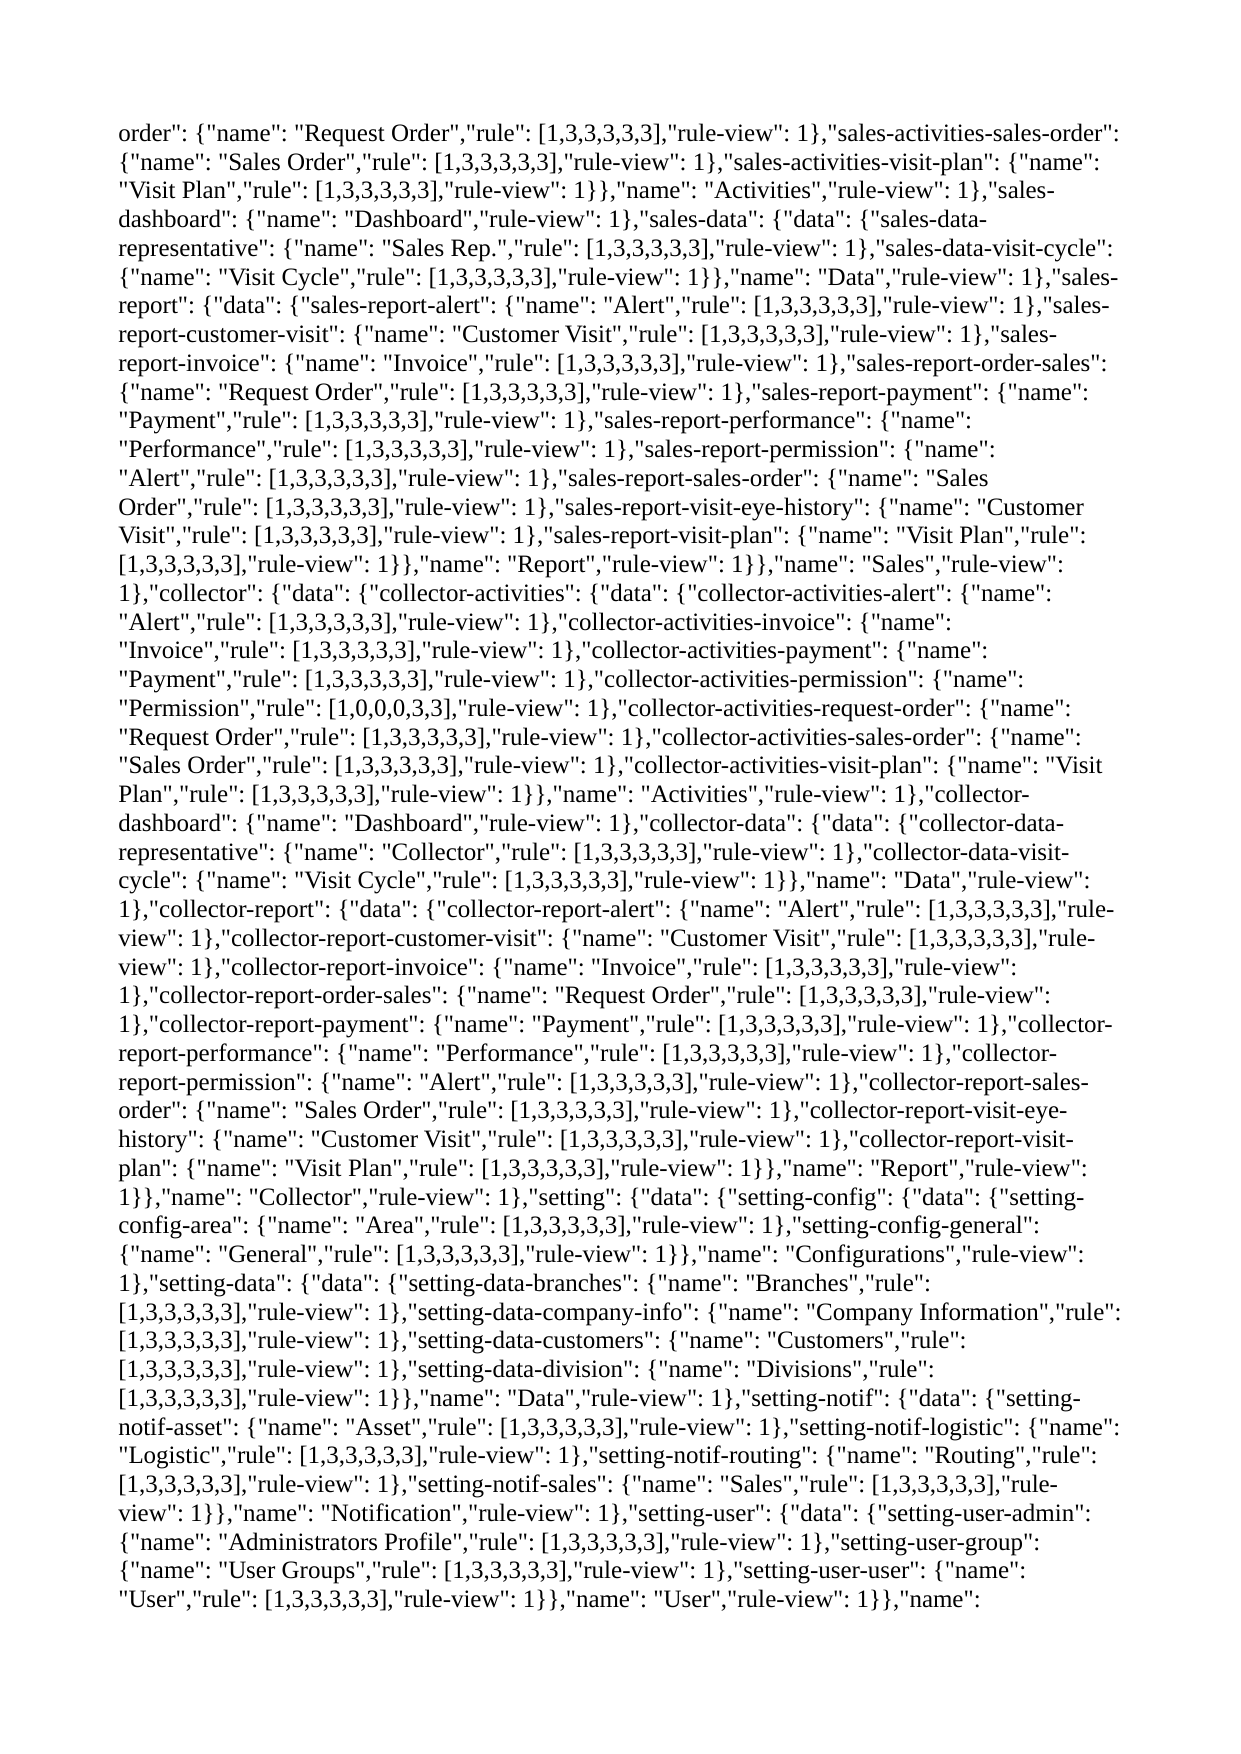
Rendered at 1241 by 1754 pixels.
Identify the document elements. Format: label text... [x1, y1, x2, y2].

text order": {"name": "Request Order","rule": [1,3,3,3,3,3],"rule-view": 1},"sales-activities-sales-order": {"name": "Sales Order","rule": [1,3,3,3,3,3],"rule-view": 1},"sales-activities-visit-plan": {"name": "Visit Plan","rule": [1,3,3,3,3,3],"rule-view": 1}},"name": "Activities","rule-view": 1},"sales-dashboard": {"name": "Dashboard","rule-view": 1},"sales-data": {"data": {"sales-data-representative": {"name": "Sales Rep.","rule": [1,3,3,3,3,3],"rule-view": 1},"sales-data-visit-cycle": {"name": "Visit Cycle","rule": [1,3,3,3,3,3],"rule-view": 1}},"name": "Data","rule-view": 1},"sales-report": {"data": {"sales-report-alert": {"name": "Alert","rule": [1,3,3,3,3,3],"rule-view": 1},"sales-report-customer-visit": {"name": "Customer Visit","rule": [1,3,3,3,3,3],"rule-view": 1},"sales-report-invoice": {"name": "Invoice","rule": [1,3,3,3,3,3],"rule-view": 1},"sales-report-order-sales": {"name": "Request Order","rule": [1,3,3,3,3,3],"rule-view": 1},"sales-report-payment": {"name": "Payment","rule": [1,3,3,3,3,3],"rule-view": 1},"sales-report-performance": {"name": "Performance","rule": [1,3,3,3,3,3],"rule-view": 1},"sales-report-permission": {"name": "Alert","rule": [1,3,3,3,3,3],"rule-view": 1},"sales-report-sales-order": {"name": "Sales Order","rule": [1,3,3,3,3,3],"rule-view": 1},"sales-report-visit-eye-history": {"name": "Customer Visit","rule": [1,3,3,3,3,3],"rule-view": 1},"sales-report-visit-plan": {"name": "Visit Plan","rule": [1,3,3,3,3,3],"rule-view": 1}},"name": "Report","rule-view": 1}},"name": "Sales","rule-view": 1},"collector": {"data": {"collector-activities": {"data": {"collector-activities-alert": {"name": "Alert","rule": [1,3,3,3,3,3],"rule-view": 1},"collector-activities-invoice": {"name": "Invoice","rule": [1,3,3,3,3,3],"rule-view": 1},"collector-activities-payment": {"name": "Payment","rule": [1,3,3,3,3,3],"rule-view": 1},"collector-activities-permission": {"name": "Permission","rule": [1,0,0,0,3,3],"rule-view": 1},"collector-activities-request-order": {"name": "Request Order","rule": [1,3,3,3,3,3],"rule-view": 1},"collector-activities-sales-order": {"name": "Sales Order","rule": [1,3,3,3,3,3],"rule-view": 1},"collector-activities-visit-plan": {"name": "Visit Plan","rule": [1,3,3,3,3,3],"rule-view": 1}},"name": "Activities","rule-view": 1},"collector-dashboard": {"name": "Dashboard","rule-view": 1},"collector-data": {"data": {"collector-data-representative": {"name": "Collector","rule": [1,3,3,3,3,3],"rule-view": 1},"collector-data-visit-cycle": {"name": "Visit Cycle","rule": [1,3,3,3,3,3],"rule-view": 1}},"name": "Data","rule-view": 1},"collector-report": {"data": {"collector-report-alert": {"name": "Alert","rule": [1,3,3,3,3,3],"rule-view": 1},"collector-report-customer-visit": {"name": "Customer Visit","rule": [1,3,3,3,3,3],"rule-view": 1},"collector-report-invoice": {"name": "Invoice","rule": [1,3,3,3,3,3],"rule-view": 1},"collector-report-order-sales": {"name": "Request Order","rule": [1,3,3,3,3,3],"rule-view": 1},"collector-report-payment": {"name": "Payment","rule": [1,3,3,3,3,3],"rule-view": 1},"collector-report-performance": {"name": "Performance","rule": [1,3,3,3,3,3],"rule-view": 1},"collector-report-permission": {"name": "Alert","rule": [1,3,3,3,3,3],"rule-view": 1},"collector-report-sales-order": {"name": "Sales Order","rule": [1,3,3,3,3,3],"rule-view": 1},"collector-report-visit-eye-history": {"name": "Customer Visit","rule": [1,3,3,3,3,3],"rule-view": 1},"collector-report-visit-plan": {"name": "Visit Plan","rule": [1,3,3,3,3,3],"rule-view": 1}},"name": "Report","rule-view": 1}},"name": "Collector","rule-view": 1},"setting": {"data": {"setting-config": {"data": {"setting-config-area": {"name": "Area","rule": [1,3,3,3,3,3],"rule-view": 1},"setting-config-general": {"name": "General","rule": [1,3,3,3,3,3],"rule-view": 1}},"name": "Configurations","rule-view": 1},"setting-data": {"data": {"setting-data-branches": {"name": "Branches","rule": [1,3,3,3,3,3],"rule-view": 1},"setting-data-company-info": {"name": "Company Information","rule": [1,3,3,3,3,3],"rule-view": 1},"setting-data-customers": {"name": "Customers","rule": [1,3,3,3,3,3],"rule-view": 1},"setting-data-division": {"name": "Divisions","rule": [1,3,3,3,3,3],"rule-view": 1}},"name": "Data","rule-view": 1},"setting-notif": {"data": {"setting-notif-asset": {"name": "Asset","rule": [1,3,3,3,3,3],"rule-view": 1},"setting-notif-logistic": {"name": "Logistic","rule": [1,3,3,3,3,3],"rule-view": 1},"setting-notif-routing": {"name": "Routing","rule": [1,3,3,3,3,3],"rule-view": 1},"setting-notif-sales": {"name": "Sales","rule": [1,3,3,3,3,3],"rule-view": 1}},"name": "Notification","rule-view": 1},"setting-user": {"data": {"setting-user-admin": {"name": "Administrators Profile","rule": [1,3,3,3,3,3],"rule-view": 1},"setting-user-group": {"name": "User Groups","rule": [1,3,3,3,3,3],"rule-view": 1},"setting-user-user": {"name": "User","rule": [1,3,3,3,3,3],"rule-view": 1}},"name": "User","rule-view": 1}},"name": [118, 118, 1122, 1613]
